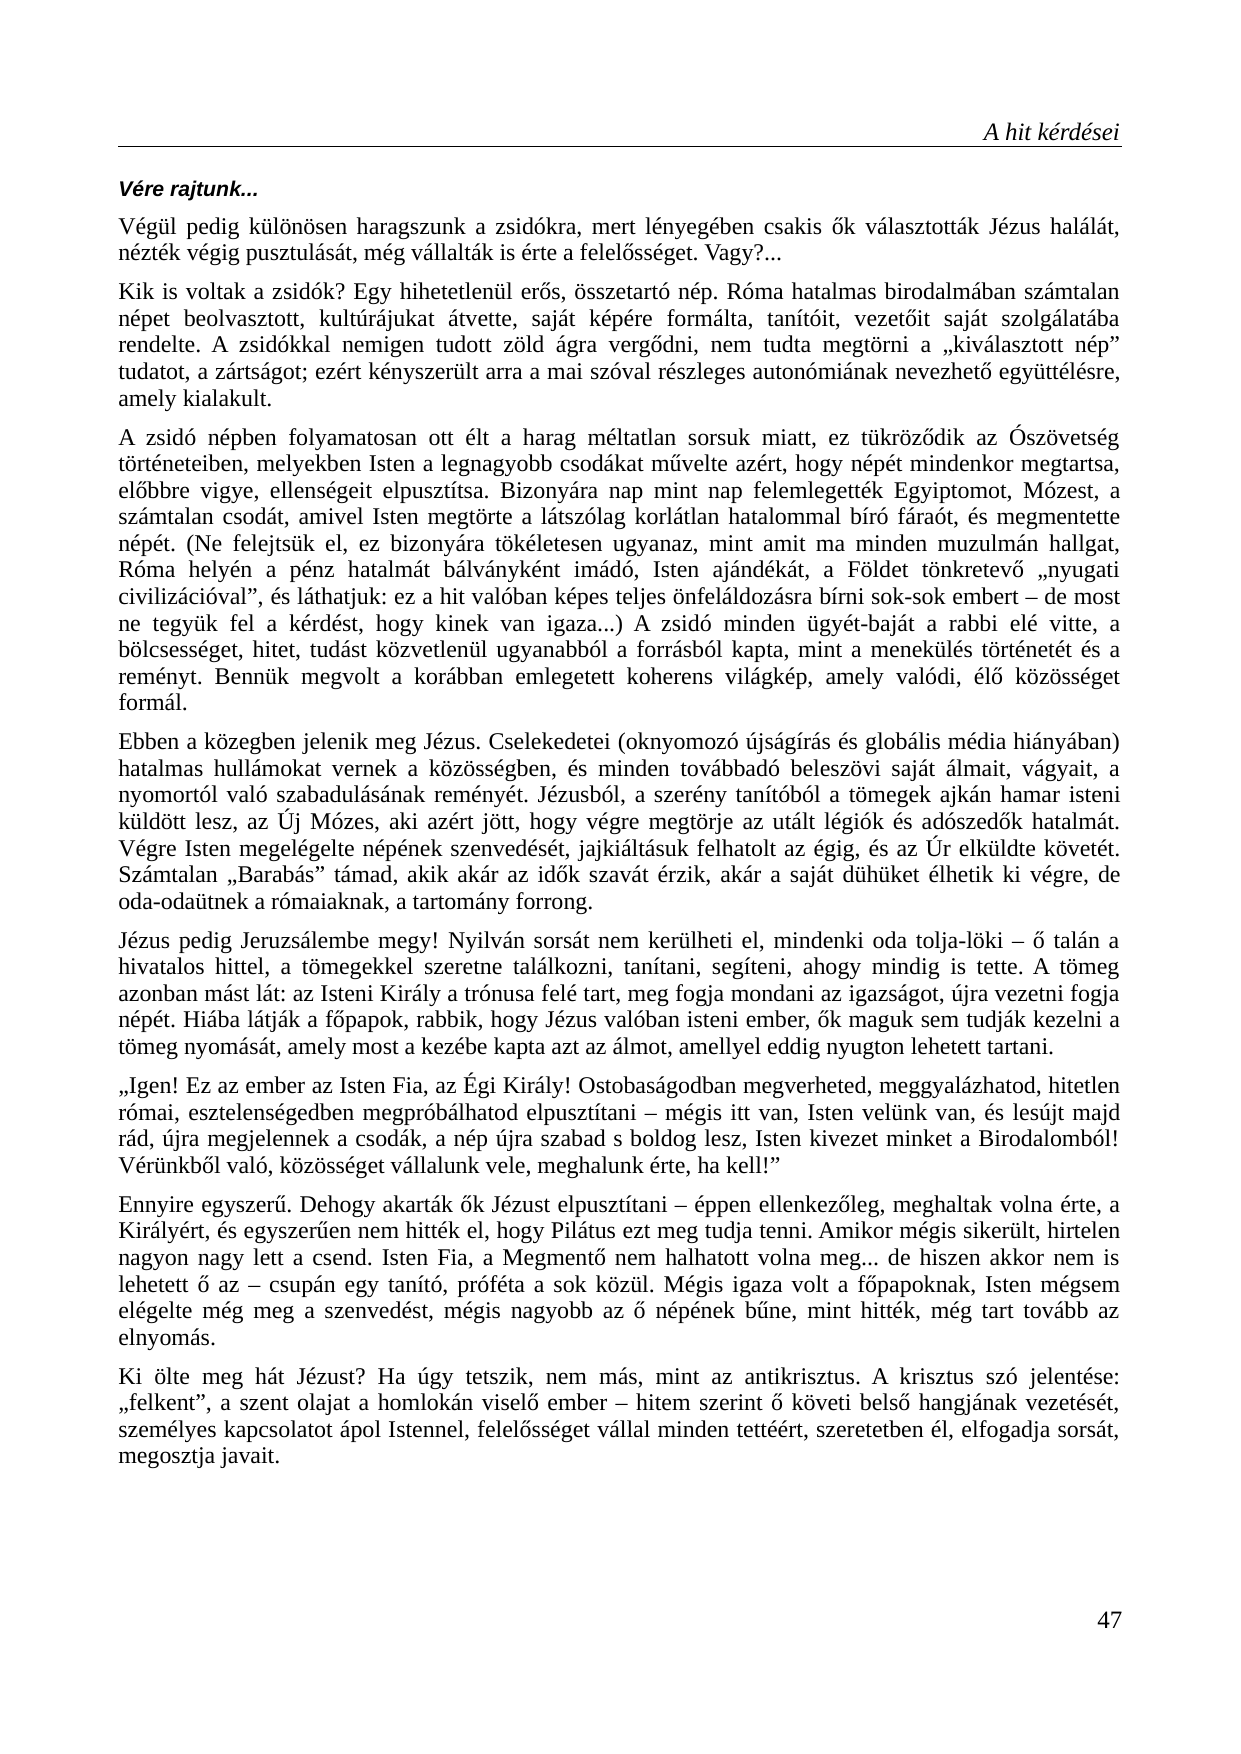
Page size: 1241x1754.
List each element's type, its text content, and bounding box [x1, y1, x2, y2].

text Jézus pedig Jeruzsálembe megy! Nyilván sorsát nem kerülheti el, mindenki oda tolja-löki – ő talán a hivatalos hittel, a tömegekkel szeretne találkozni, tanítani, segíteni, ahogy mindig is tette. A tömeg azonban mást lát: az Isteni Király a trónusa felé tart, meg fogja mondani az igazságot, újra vezetni fogja népét. Hiába látják a főpapok, rabbik, hogy Jézus valóban isteni ember, ők maguk sem tudják kezelni a tömeg nyomását, amely most a kezébe kapta azt az álmot, amellyel eddig nyugton lehetett tartani. [118, 927, 1122, 1060]
text Ebben a közegben jelenik meg Jézus. Cselekedetei (oknyomozó újságírás és globális média hiányában) hatalmas hullámokat vernek a közösségben, és minden továbbadó beleszövi saját álmait, vágyait, a nyomortól való szabadulásának reményét. Jézusból, a szerény tanítóból a tömegek ajkán hamar isteni küldött lesz, az Új Mózes, aki azért jött, hogy végre megtörje az utált légiók és adószedők hatalmát. Végre Isten megelégelte népének szenvedését, jajkiáltásuk felhatolt az égig, és az Úr elküldte követét. Számtalan „Barabás” támad, akik akár az idők szavát érzik, akár a saját dühüket élhetik ki végre, de oda-odaütnek a rómaiaknak, a tartomány forrong. [118, 728, 1122, 914]
text Ennyire egyszerű. Dehogy akarták ők Jézust elpusztítani – éppen ellenkezőleg, meghaltak volna érte, a Királyért, és egyszerűen nem hitték el, hogy Pilátus ezt meg tudja tenni. Amikor mégis sikerült, hirtelen nagyon nagy lett a csend. Isten Fia, a Megmentő nem halhatott volna meg... de hiszen akkor nem is lehetett ő az – csupán egy tanító, próféta a sok közül. Mégis igaza volt a főpapoknak, Isten mégsem elégelte még meg a szenvedést, mégis nagyobb az ő népének bűne, mint hitték, még tart tovább az elnyomás. [118, 1191, 1122, 1350]
text Végül pedig különösen haragszunk a zsidókra, mert lényegében csakis ők választották Jézus halálát, nézték végig pusztulását, még vállalták is érte a felelősséget. Vagy?... [118, 213, 1122, 266]
text A zsidó népben folyamatosan ott élt a harag méltatlan sorsuk miatt, ez tükröződik az Ószövetség történeteiben, melyekben Isten a legnagyobb csodákat művelte azért, hogy népét mindenkor megtartsa, előbbre vigye, ellenségeit elpusztítsa. Bizonyára nap mint nap felemlegették Egyiptomot, Mózest, a számtalan csodát, amivel Isten megtörte a látszólag korlátlan hatalommal bíró fáraót, és megmentette népét. (Ne felejtsük el, ez bizonyára tökéletesen ugyanaz, mint amit ma minden muzulmán hallgat, Róma helyén a pénz hatalmát bálványként imádó, Isten ajándékát, a Földet tönkretevő „nyugati civilizációval”, és láthatjuk: ez a hit valóban képes teljes önfeláldozásra bírni sok-sok embert – de most ne tegyük fel a kérdést, hogy kinek van igaza...) A zsidó minden ügyét-baját a rabbi elé vitte, a bölcsességet, hitet, tudást közvetlenül ugyanabból a forrásból kapta, mint a menekülés történetét és a reményt. Bennük megvolt a korábban emlegetett koherens világkép, amely valódi, élő közösséget formál. [118, 424, 1122, 716]
text Ki ölte meg hát Jézust? Ha úgy tetszik, nem más, mint az antikrisztus. A krisztus szó jelentése: „felkent”, a szent olajat a homlokán viselő ember – hitem szerint ő követi belső hangjának vezetését, személyes kapcsolatot ápol Istennel, felelősséget vállal minden tettéért, szeretetben él, elfogadja sorsát, megosztja javait. [118, 1363, 1122, 1469]
subtitle Vére rajtunk... [118, 177, 1122, 200]
text Kik is voltak a zsidók? Egy hihetetlenül erős, összetartó nép. Róma hatalmas birodalmában számtalan népet beolvasztott, kultúrájukat átvette, saját képére formálta, tanítóit, vezetőit saját szolgálatába rendelte. A zsidókkal nemigen tudott zöld ágra vergődni, nem tudta megtörni a „kiválasztott nép” tudatot, a zártságot; ezért kényszerült arra a mai szóval részleges autonómiának nevezhető együttélésre, amely kialakult. [118, 278, 1122, 411]
text „Igen! Ez az ember az Isten Fia, az Égi Király! Ostobaságodban megverheted, meggyalázhatod, hitetlen római, esztelenségedben megpróbálhatod elpusztítani – mégis itt van, Isten velünk van, és lesújt majd rád, újra megjelennek a csodák, a nép újra szabad s boldog lesz, Isten kivezet minket a Birodalomból! Vérünkből való, közösséget vállalunk vele, meghalunk érte, ha kell!” [118, 1072, 1122, 1178]
